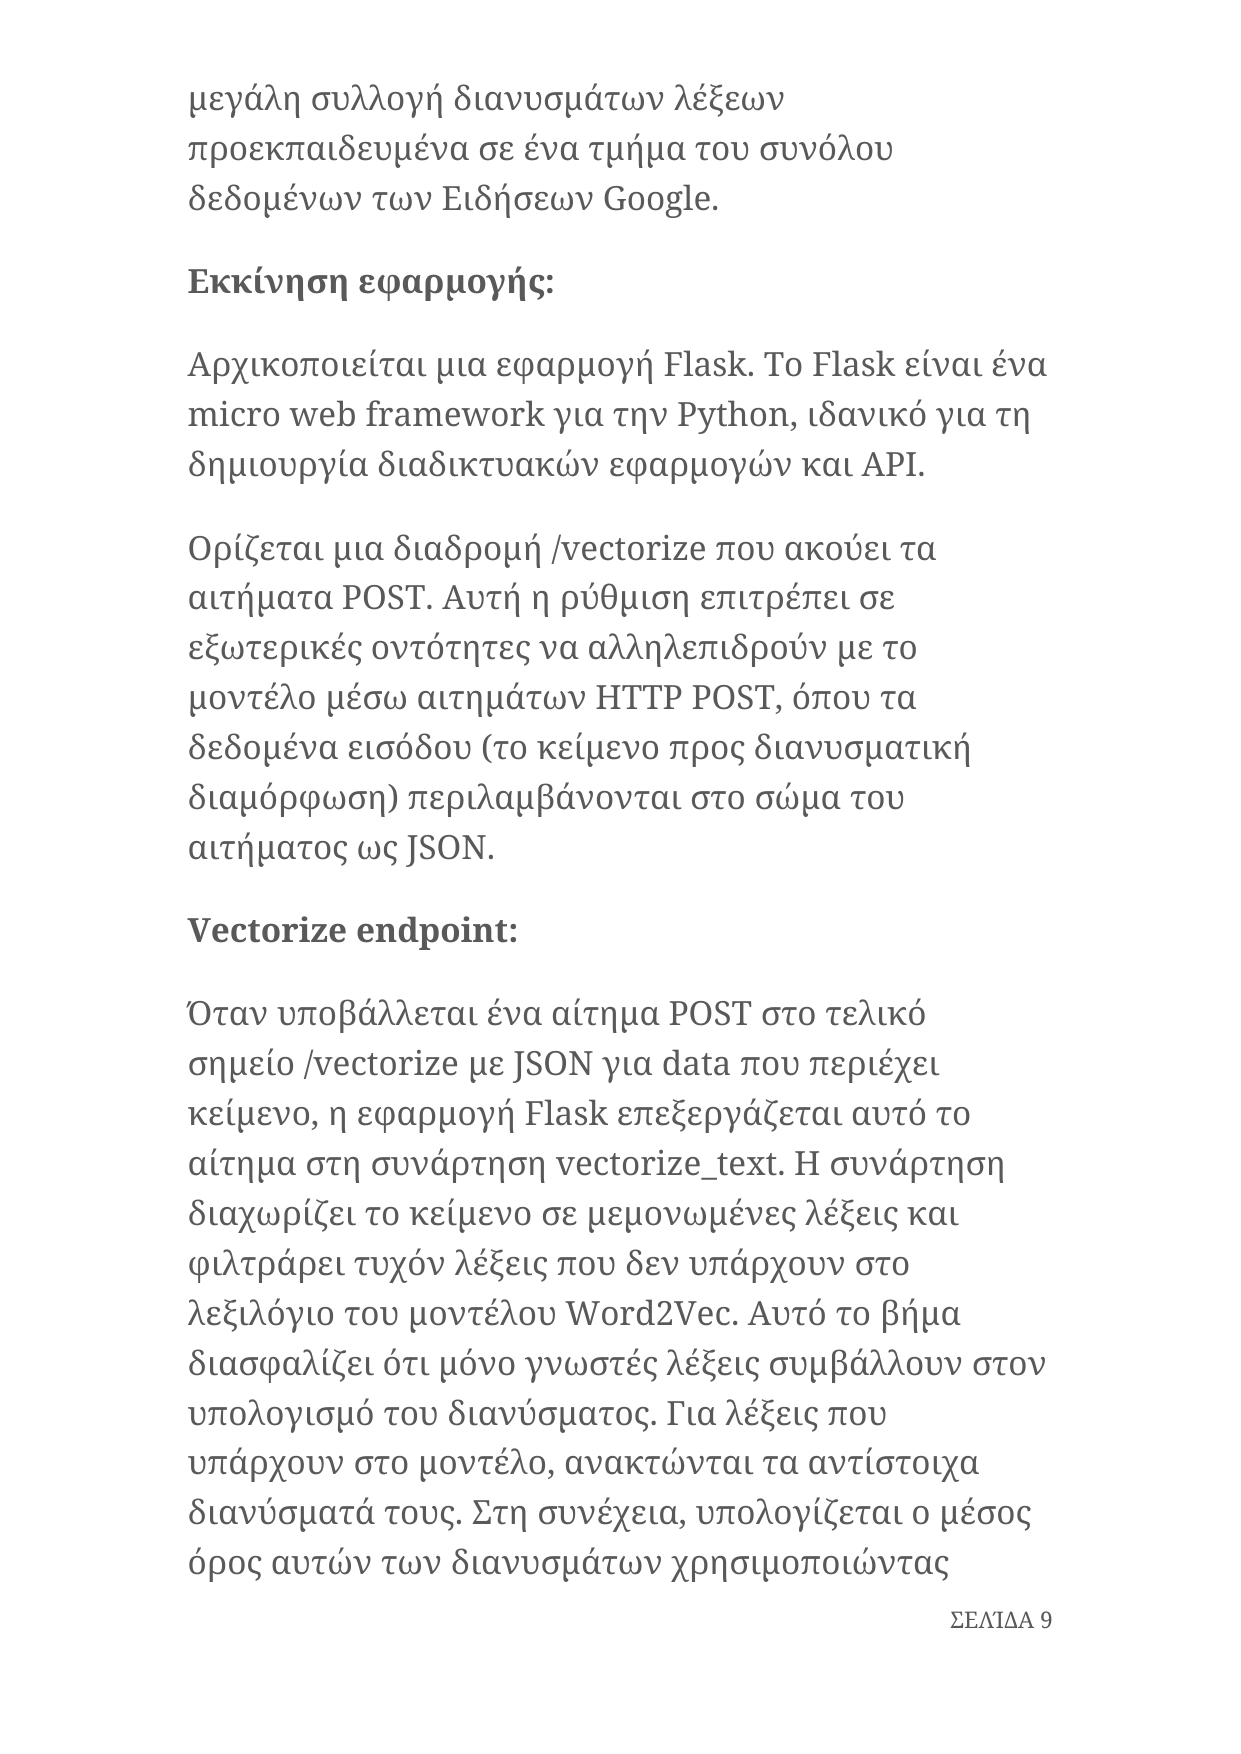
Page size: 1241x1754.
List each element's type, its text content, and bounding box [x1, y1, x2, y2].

text Vectorize endpoint: [187, 907, 1053, 952]
text μεγάλη συλλογή διανυσμάτων λέξεων προεκπαιδευμένα σε ένα τμήμα του συνόλου δεδομένων των Ειδήσεων Google. [187, 75, 1053, 220]
text Εκκίνηση εφαρμογής: [187, 258, 1053, 303]
text Αρχικοποιείται μια εφαρμογή Flask. Το Flask είναι ένα micro web framework για την Python, ιδανικό για τη δημιουργία διαδικτυακών εφαρμογών και API. [187, 341, 1053, 486]
text Ορίζεται μια διαδρομή /vectorize που ακούει τα αιτήματα POST. Αυτή η ρύθμιση επιτρέπει σε εξωτερικές οντότητες να αλληλεπιδρούν με το μοντέλο μέσω αιτημάτων HTTP POST, όπου τα δεδομένα εισόδου (το κείμενο προς διανυσματική διαμόρφωση) περιλαμβάνονται στο σώμα του αιτήματος ως JSON. [187, 524, 1053, 869]
text Όταν υποβάλλεται ένα αίτημα POST στο τελικό σημείο /vectorize με JSON για data που περιέχει κείμενο, η εφαρμογή Flask επεξεργάζεται αυτό το αίτημα στη συνάρτηση vectorize_text. Η συνάρτηση διαχωρίζει το κείμενο σε μεμονωμένες λέξεις και φιλτράρει τυχόν λέξεις που δεν υπάρχουν στο λεξιλόγιο του μοντέλου Word2Vec. Αυτό το βήμα διασφαλίζει ότι μόνο γνωστές λέξεις συμβάλλουν στον υπολογισμό του διανύσματος. Για λέξεις που υπάρχουν στο μοντέλο, ανακτώνται τα αντίστοιχα διανύσματά τους. Στη συνέχεια, υπολογίζεται ο μέσος όρος αυτών των διανυσμάτων χρησιμοποιώντας [187, 990, 1053, 1584]
